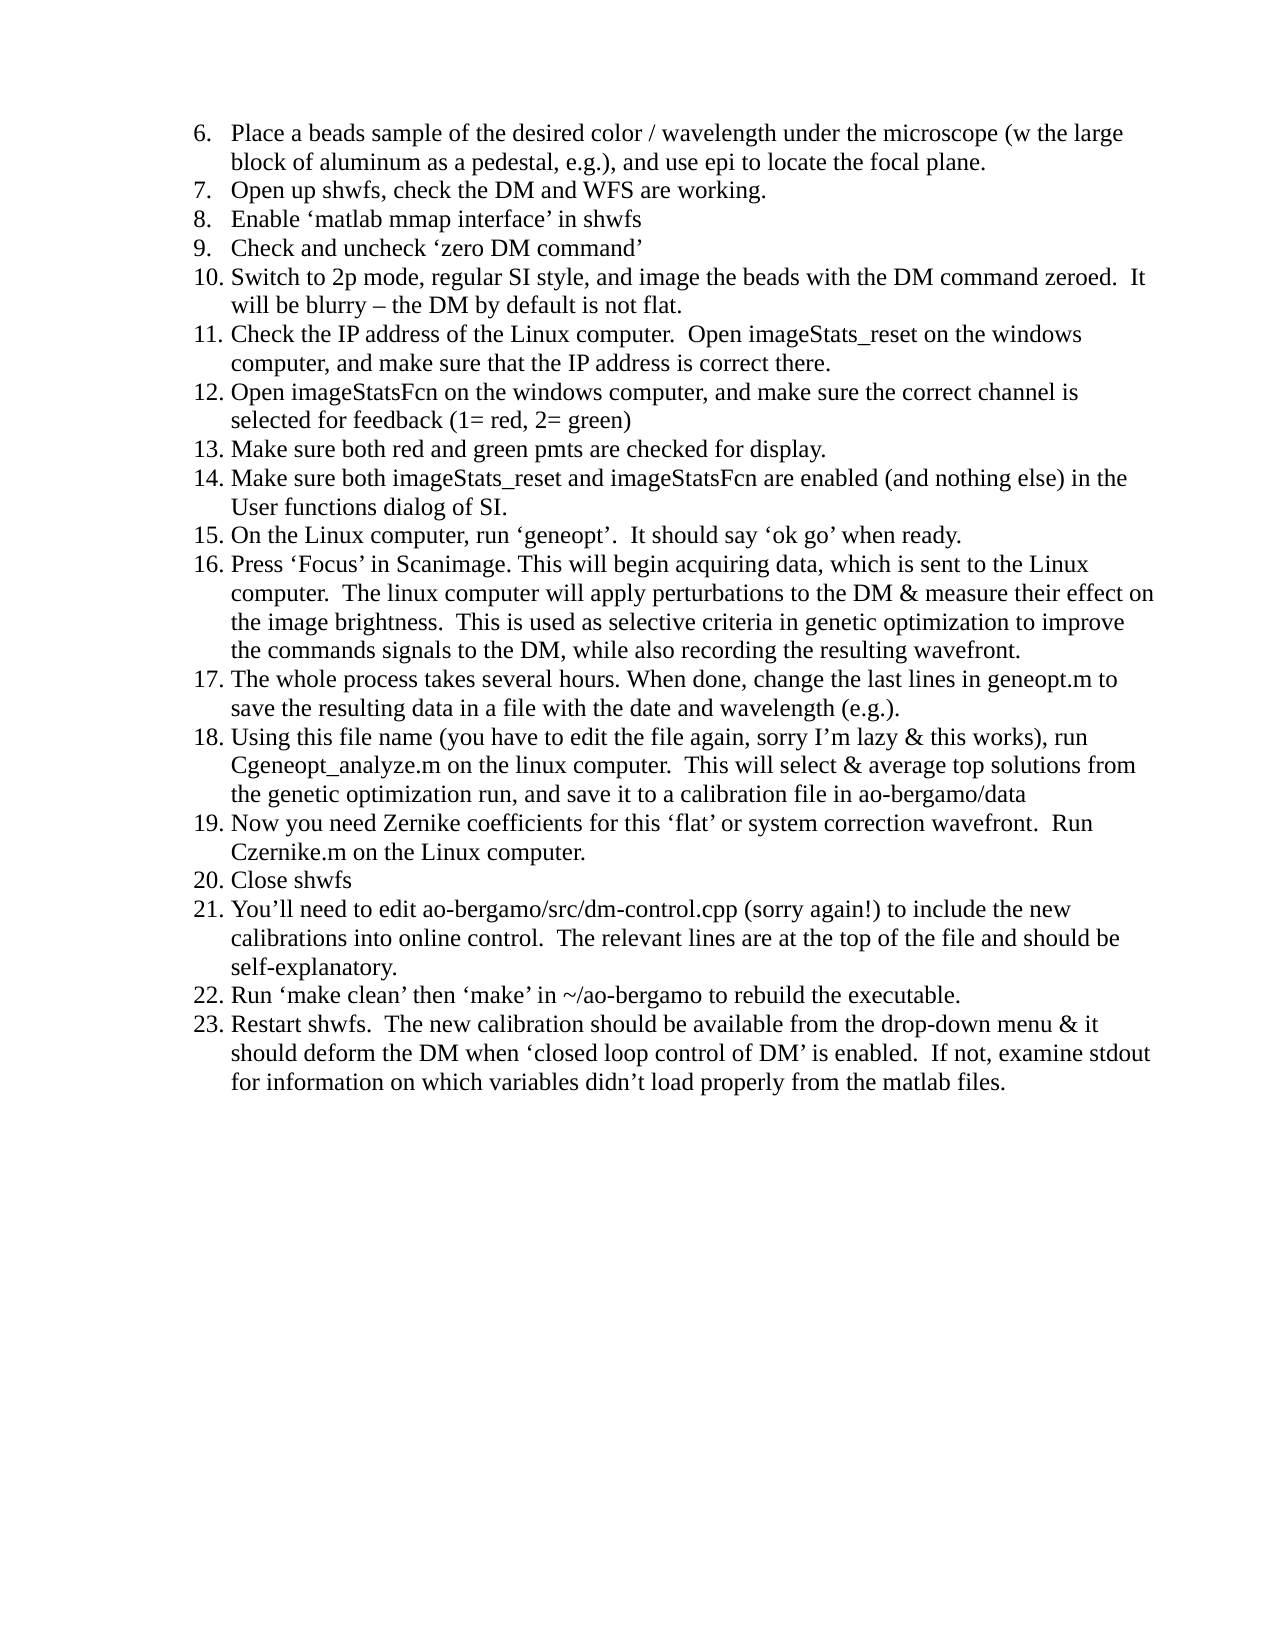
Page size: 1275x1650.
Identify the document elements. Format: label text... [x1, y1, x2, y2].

list Place a beads sample of the desired color / wavelength under the microscope (w the large block of aluminum as a pedestal, e.g.), and use epi to locate the focal plane. [193, 118, 1157, 176]
list Press ‘Focus’ in Scanimage. This will begin acquiring data, which is sent to the Linux computer. The linux computer will apply perturbations to the DM & measure their effect on the image brightness. This is used as selective criteria in genetic optimization to improve the commands signals to the DM, while also recording the resulting wavefront. [193, 549, 1157, 664]
list Make sure both red and green pmts are checked for display. [193, 434, 1157, 463]
list Close shwfs [193, 866, 1157, 894]
list Run ‘make clean’ then ‘make’ in ~/ao-bergamo to rebuild the executable. [193, 981, 1157, 1009]
list Using this file name (you have to edit the file again, sorry I’m lazy & this works), run Cgeneopt_analyze.m on the linux computer. This will select & average top solutions from the genetic optimization run, and save it to a calibration file in ao-bergamo/data [193, 722, 1157, 808]
list Now you need Zernike coefficients for this ‘flat’ or system correction wavefront. Run Czernike.m on the Linux computer. [193, 808, 1157, 866]
list Restart shwfs. The new calibration should be available from the drop-down menu & it should deform the DM when ‘closed loop control of DM’ is enabled. If not, examine stdout for information on which variables didn’t load properly from the matlab files. [193, 1009, 1157, 1096]
list Make sure both imageStats_reset and imageStatsFcn are enabled (and nothing else) in the User functions dialog of SI. [193, 463, 1157, 521]
list You’ll need to edit ao-bergamo/src/dm-control.cpp (sorry again!) to include the new calibrations into online control. The relevant lines are at the top of the file and should be self-explanatory. [193, 894, 1157, 981]
list Check and uncheck ‘zero DM command’ [193, 233, 1157, 262]
list On the Linux computer, run ‘geneopt’. It should say ‘ok go’ when ready. [193, 521, 1157, 549]
list Open up shwfs, check the DM and WFS are working. [193, 176, 1157, 204]
list Check the IP address of the Linux computer. Open imageStats_reset on the windows computer, and make sure that the IP address is correct there. [193, 319, 1157, 377]
list The whole process takes several hours. When done, change the last lines in geneopt.m to save the resulting data in a file with the date and wavelength (e.g.). [193, 664, 1157, 722]
list Enable ‘matlab mmap interface’ in shwfs [193, 204, 1157, 233]
list Open imageStatsFcn on the windows computer, and make sure the correct channel is selected for feedback (1= red, 2= green) [193, 377, 1157, 434]
list Switch to 2p mode, regular SI style, and image the beads with the DM command zeroed. It will be blurry – the DM by default is not flat. [193, 262, 1157, 319]
